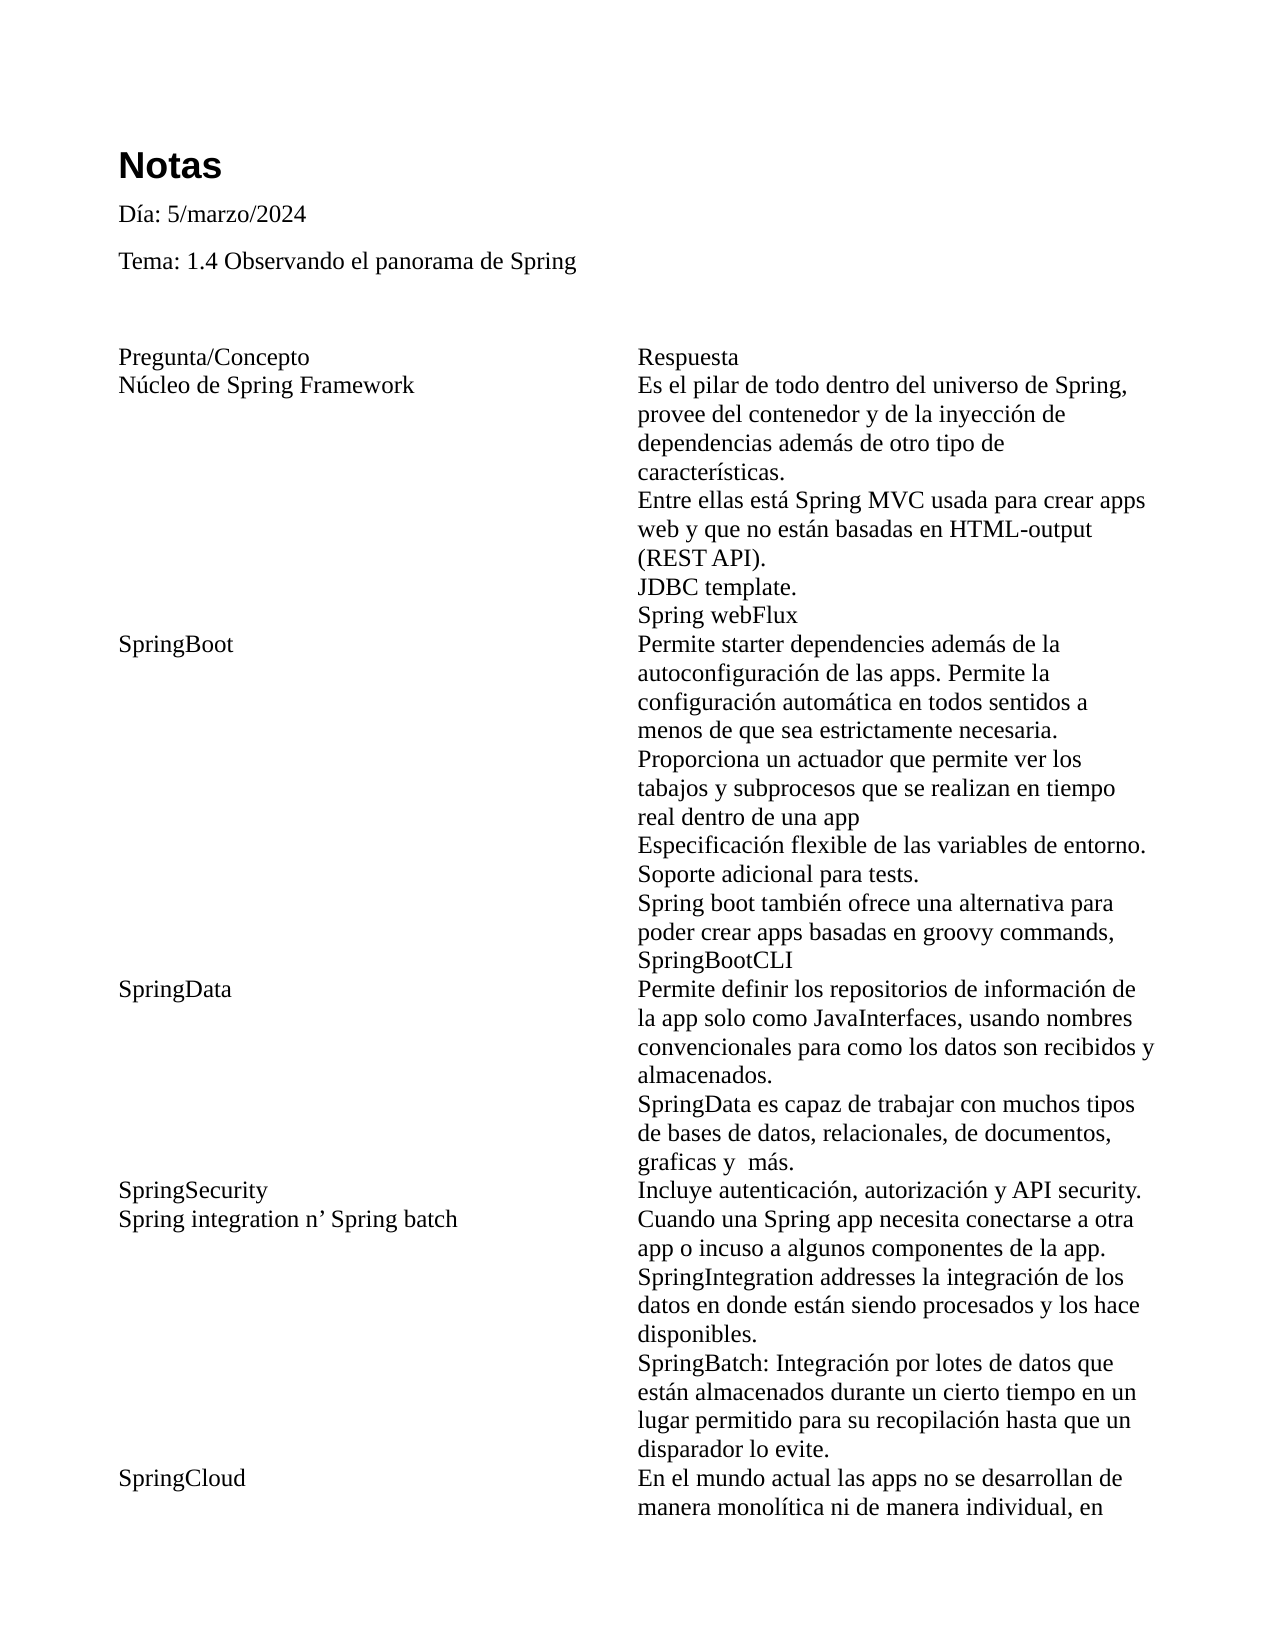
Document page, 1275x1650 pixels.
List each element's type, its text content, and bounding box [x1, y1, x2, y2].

table_cell En el mundo actual las apps no se desarrollan de manera monolítica ni de manera individual, en [638, 1463, 1157, 1520]
table_cell SpringData [118, 974, 637, 1175]
subtitle Notas [118, 143, 1157, 186]
table_cell Cuando una Spring app necesita conectarse a otra app o incuso a algunos componentes de la app. SpringIntegration addresses la integración de los datos en donde están siendo procesados y los hace disponibles. SpringBatch: Integración por lotes de datos que están almacenados durante un cierto tiempo en un lugar permitido para su recopilación hasta que un disparador lo evite. [638, 1204, 1157, 1463]
table_cell Incluye autenticación, autorización y API security. [638, 1175, 1157, 1204]
table_header Respuesta [638, 342, 1157, 370]
table_cell Es el pilar de todo dentro del universo de Spring, provee del contenedor y de la inyección de dependencias además de otro tipo de características. Entre ellas está Spring MVC usada para crear apps web y que no están basadas en HTML-output (REST API). JDBC template. Spring webFlux [638, 370, 1157, 629]
table_cell SpringCloud [118, 1463, 637, 1520]
table_cell SpringBoot [118, 629, 637, 974]
table_cell Núcleo de Spring Framework [118, 370, 637, 629]
table_cell Permite starter dependencies además de la autoconfiguración de las apps. Permite la configuración automática en todos sentidos a menos de que sea estrictamente necesaria. Proporciona un actuador que permite ver los tabajos y subprocesos que se realizan en tiempo real dentro de una app Especificación flexible de las variables de entorno. Soporte adicional para tests. Spring boot también ofrece una alternativa para poder crear apps basadas en groovy commands, SpringBootCLI [638, 629, 1157, 974]
text Tema: 1.4 Observando el panorama de Spring [118, 246, 1157, 275]
table_cell SpringSecurity [118, 1175, 637, 1204]
table_header Pregunta/Concepto [118, 342, 637, 370]
table_cell Permite definir los repositorios de información de la app solo como JavaInterfaces, usando nombres convencionales para como los datos son recibidos y almacenados. SpringData es capaz de trabajar con muchos tipos de bases de datos, relacionales, de documentos, graficas y más. [638, 974, 1157, 1175]
text Día: 5/marzo/2024 [118, 199, 1157, 227]
table_cell Spring integration n’ Spring batch [118, 1204, 637, 1463]
